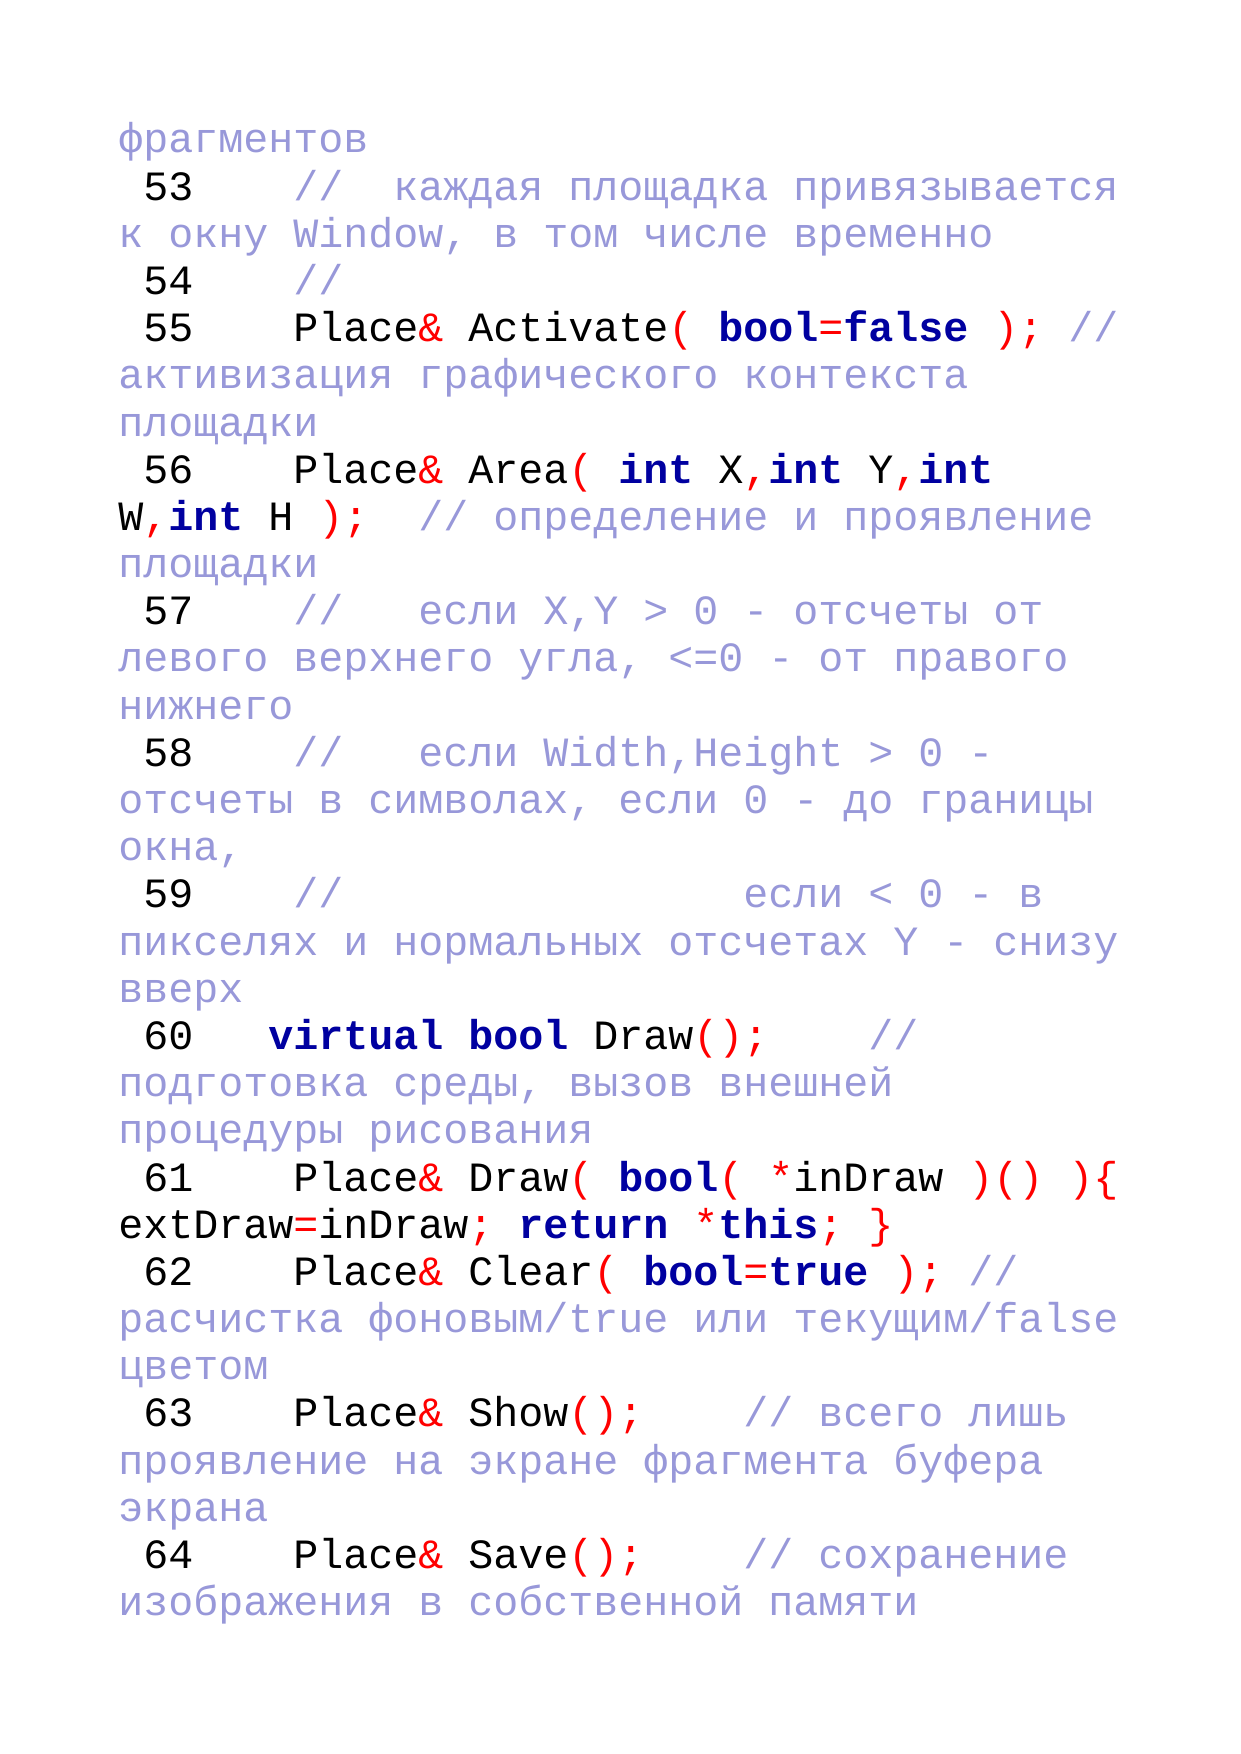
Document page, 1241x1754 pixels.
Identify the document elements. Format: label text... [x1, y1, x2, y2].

subtitle 64 Place& Save(); // сохранение изображения в собственной памяти [118, 1534, 1122, 1628]
subtitle фрагментов [118, 118, 1122, 165]
subtitle 59 // если < 0 - в пикселях и нормальных отсчетах Y - снизу вверх [118, 873, 1122, 1015]
subtitle 61 Place& Draw( bool( *inDraw )() ){ extDraw=inDraw; return *this; } [118, 1156, 1122, 1251]
subtitle 56 Place& Area( int X,int Y,int W,int H ); // определение и проявление площадки [118, 448, 1122, 590]
subtitle 62 Place& Clear( bool=true ); // расчистка фоновым/true или текущим/false цветом [118, 1251, 1122, 1392]
subtitle 53 // каждая площадка привязывается к окну Window, в том числе временно [118, 165, 1122, 260]
subtitle 58 // если Width,Height > 0 - отсчеты в символах, если 0 - до границы окна, [118, 732, 1122, 873]
subtitle 60 virtual bool Draw(); // подготовка среды, вызов внешней процедуры рисования [118, 1015, 1122, 1156]
subtitle 57 // если X,Y > 0 - отсчеты от левого верхнего угла, <=0 - от правого нижнего [118, 590, 1122, 732]
subtitle 54 // [118, 260, 1122, 307]
subtitle 63 Place& Show(); // всего лишь проявление на экране фрагмента буфера экрана [118, 1392, 1122, 1534]
subtitle 55 Place& Activate( bool=false ); // активизация графического контекста площадки [118, 307, 1122, 448]
